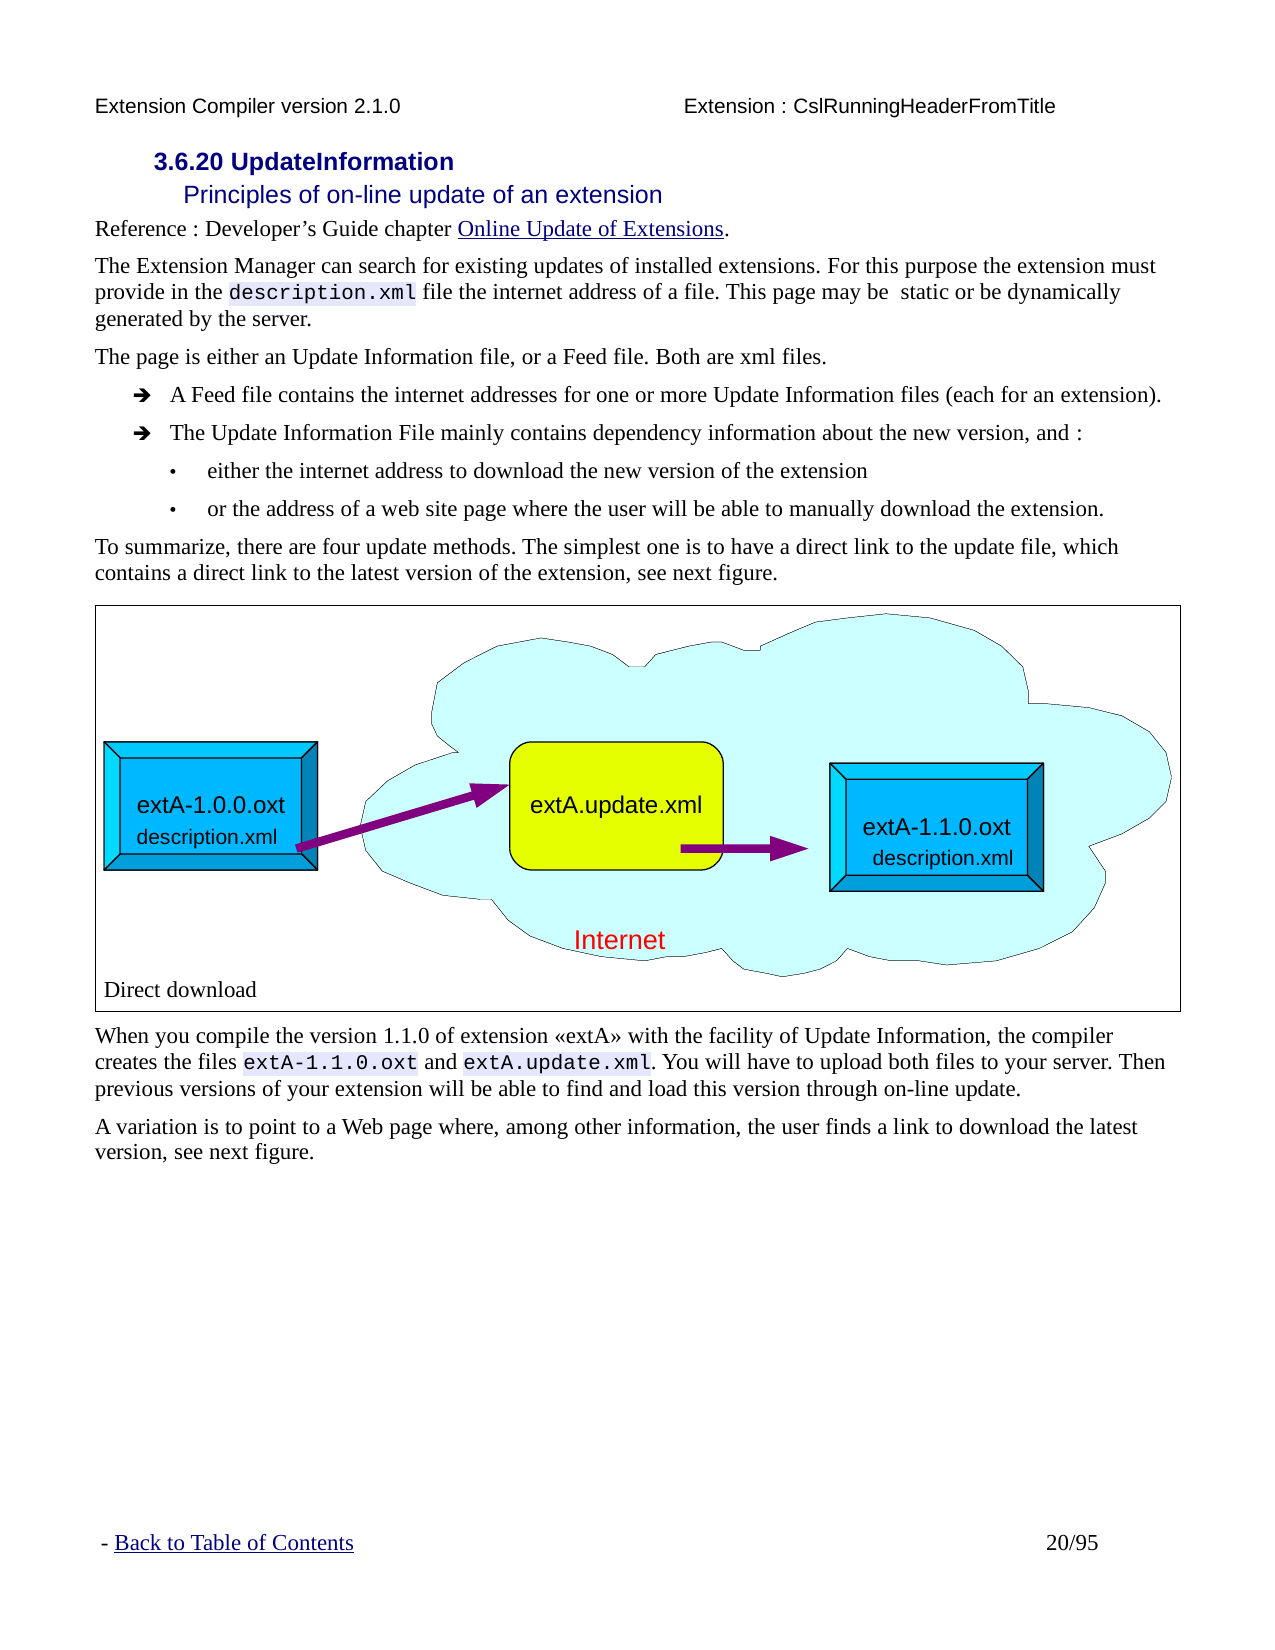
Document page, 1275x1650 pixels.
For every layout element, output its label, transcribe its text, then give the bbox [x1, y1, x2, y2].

list or the address of a web site page where the user will be able to manually download the extension. [169, 496, 1181, 522]
text The page is either an Update Information file, or a Feed file. Both are xml files. [94, 344, 1181, 369]
list A Feed file contains the internet addresses for one or more Update Information files (each for an extension). [132, 382, 1181, 407]
text When you compile the version 1.1.0 of extension «extA» with the facility of Update Information, the compiler creates the files extA-1.1.0.oxt and extA.update.xml. You will have to upload both files to your server. Then previous versions of your extension will be able to find and load this version through on-line update. [94, 606, 1181, 1101]
subtitle Principles of on-line update of an extension [183, 181, 1181, 209]
text Direct download [103, 614, 873, 836]
text A variation is to point to a Web page where, among other information, the user finds a link to download the latest version, see next figure. [94, 1114, 1181, 1165]
list either the internet address to download the new version of the extension [169, 458, 1181, 483]
text To summarize, there are four update methods. The simplest one is to have a direct link to the update file, which contains a direct link to the latest version of the extension, see next figure. [94, 534, 1181, 585]
text Direct download [103, 781, 1172, 1002]
list The Update Information File mainly contains dependency information about the new version, and : [132, 420, 1181, 446]
text The Extension Manager can search for existing updates of installed extensions. For this purpose the extension must provide in the description.xml file the internet address of a file. This page may be static or be dynamically generated by the server. [94, 253, 1181, 331]
text Direct download [901, 614, 1172, 774]
text [94, 598, 1181, 605]
subtitle UpdateInformation [153, 147, 1181, 176]
text Reference : Developer’s Guide chapter Online Update of Extensions. [94, 215, 1181, 241]
